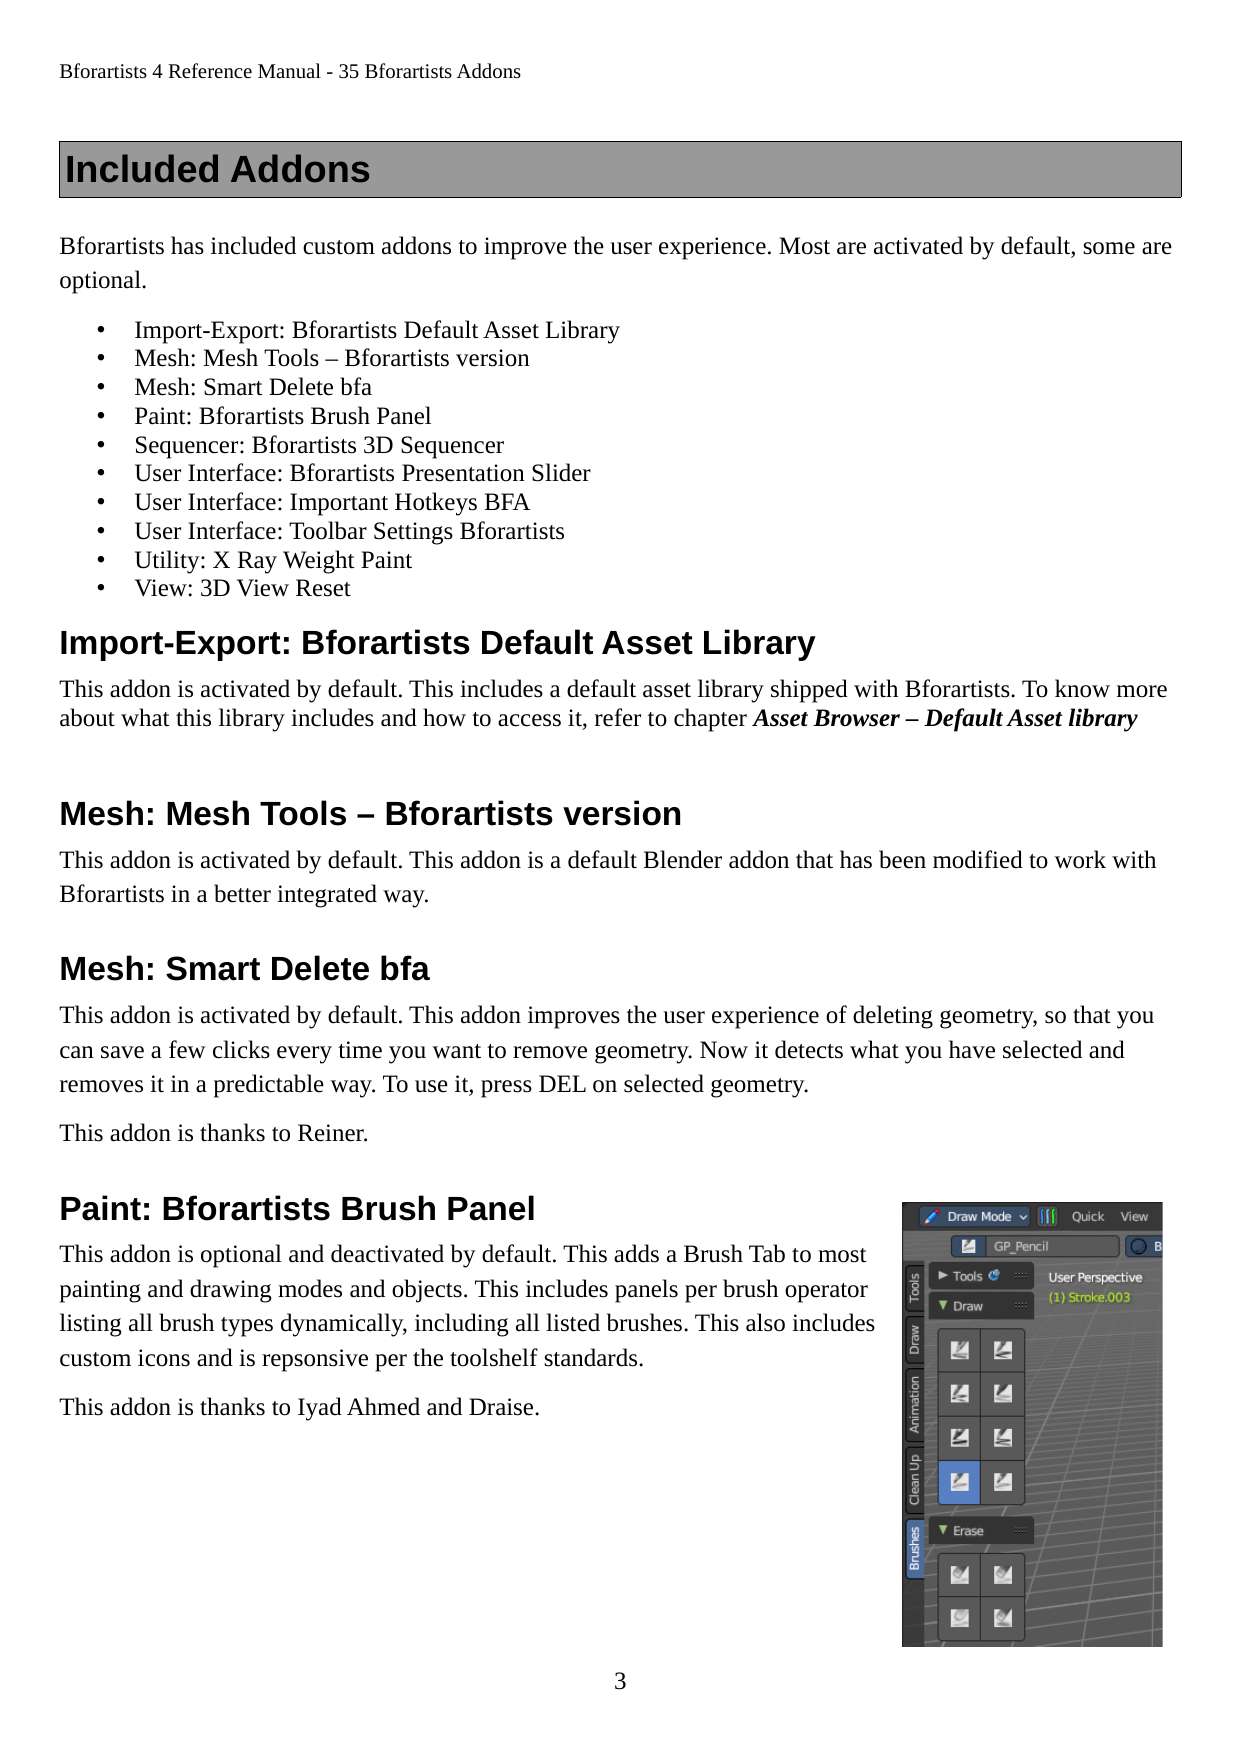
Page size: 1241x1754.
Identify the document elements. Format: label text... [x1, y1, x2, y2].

text This addon is activated by default. This includes a default asset library shipped with Bforartists. To know more about what this library includes and how to access it, refer to chapter Asset Browser – Default Asset library [59, 674, 1181, 732]
text This addon is activated by default. This addon improves the user experience of deleting geometry, so that you can save a few clicks every time you want to remove geometry. Now it detects what you have selected and removes it in a predictable way. To use it, press DEL on selected geometry. [59, 1000, 1181, 1098]
subtitle Mesh: Mesh Tools – Bforartists version [59, 794, 1181, 832]
list User Interface: Bforartists Presentation Slider [97, 458, 1181, 487]
text This addon is thanks to Iyad Ahmed and Draise. [59, 1392, 902, 1421]
list Paint: Bforartists Brush Panel [97, 401, 1181, 430]
list Import-Export: Bforartists Default Asset Library [97, 315, 1181, 343]
subtitle Import-Export: Bforartists Default Asset Library [59, 623, 1181, 662]
subtitle Paint: Bforartists Brush Panel [59, 1188, 1181, 1227]
text This addon is thanks to Reiner. [59, 1118, 1181, 1147]
list User Interface: Important Hotkeys BFA [97, 487, 1181, 516]
list User Interface: Toolbar Settings Bforartists [97, 516, 1181, 545]
text This addon is optional and deactivated by default. This adds a Brush Tab to most painting and drawing modes and objects. This includes panels per brush operator listing all brush types dynamically, including all listed brushes. This also includes custom icons and is repsonsive per the toolshelf standards. [59, 1239, 902, 1372]
list Mesh: Mesh Tools – Bforartists version [97, 343, 1181, 372]
list View: 3D View Reset [97, 573, 1181, 602]
list Sequencer: Bforartists 3D Sequencer [97, 430, 1181, 458]
text This addon is activated by default. This addon is a default Blender addon that has been modified to work with Bforartists in a better integrated way. [59, 845, 1181, 908]
list Utility: X Ray Weight Paint [97, 545, 1181, 573]
list Mesh: Smart Delete bfa [97, 372, 1181, 401]
subtitle Mesh: Smart Delete bfa [59, 949, 1181, 988]
text Bforartists has included custom addons to improve the user experience. Most are activated by default, some are optional. [59, 231, 1181, 294]
table_header Included Addons [60, 142, 1181, 197]
picture [902, 1202, 1163, 1647]
